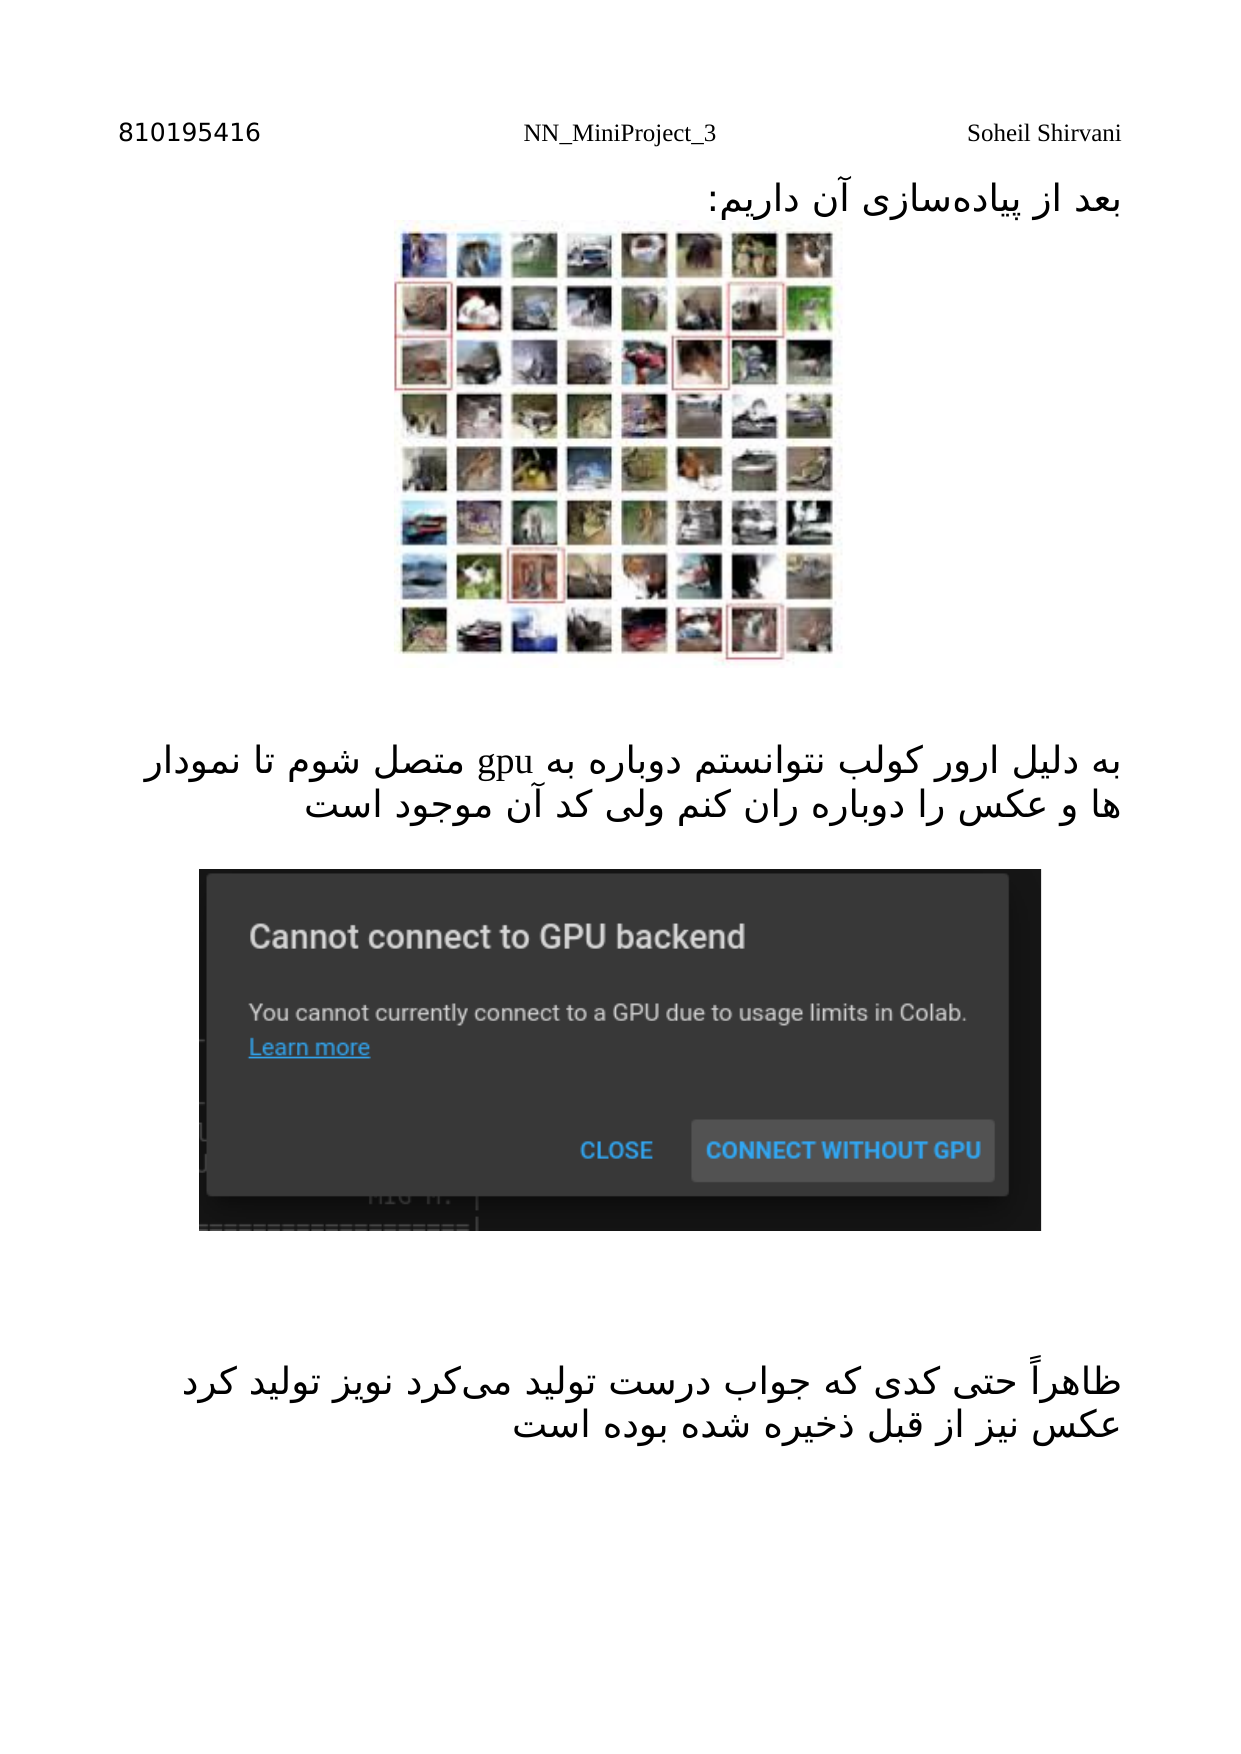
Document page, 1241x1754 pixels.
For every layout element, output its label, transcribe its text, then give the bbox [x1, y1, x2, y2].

text به دلیل ارور کولب نتوانستم دوباره به gpu متصل شوم تا نمودار ها و عکس را دوباره ران کنم ولی کد آن موجود است [118, 738, 1122, 826]
picture [199, 869, 1042, 1231]
picture [393, 220, 847, 668]
text عکس نیز از قبل ذخیره شده بوده است [118, 1403, 1122, 1447]
text ظاهراً حتی کدی که جواب درست تولید می‌کرد نویز تولید کرد [118, 1359, 1122, 1403]
text بعد از پیاده‌سازی آن داریم: [118, 177, 1122, 221]
